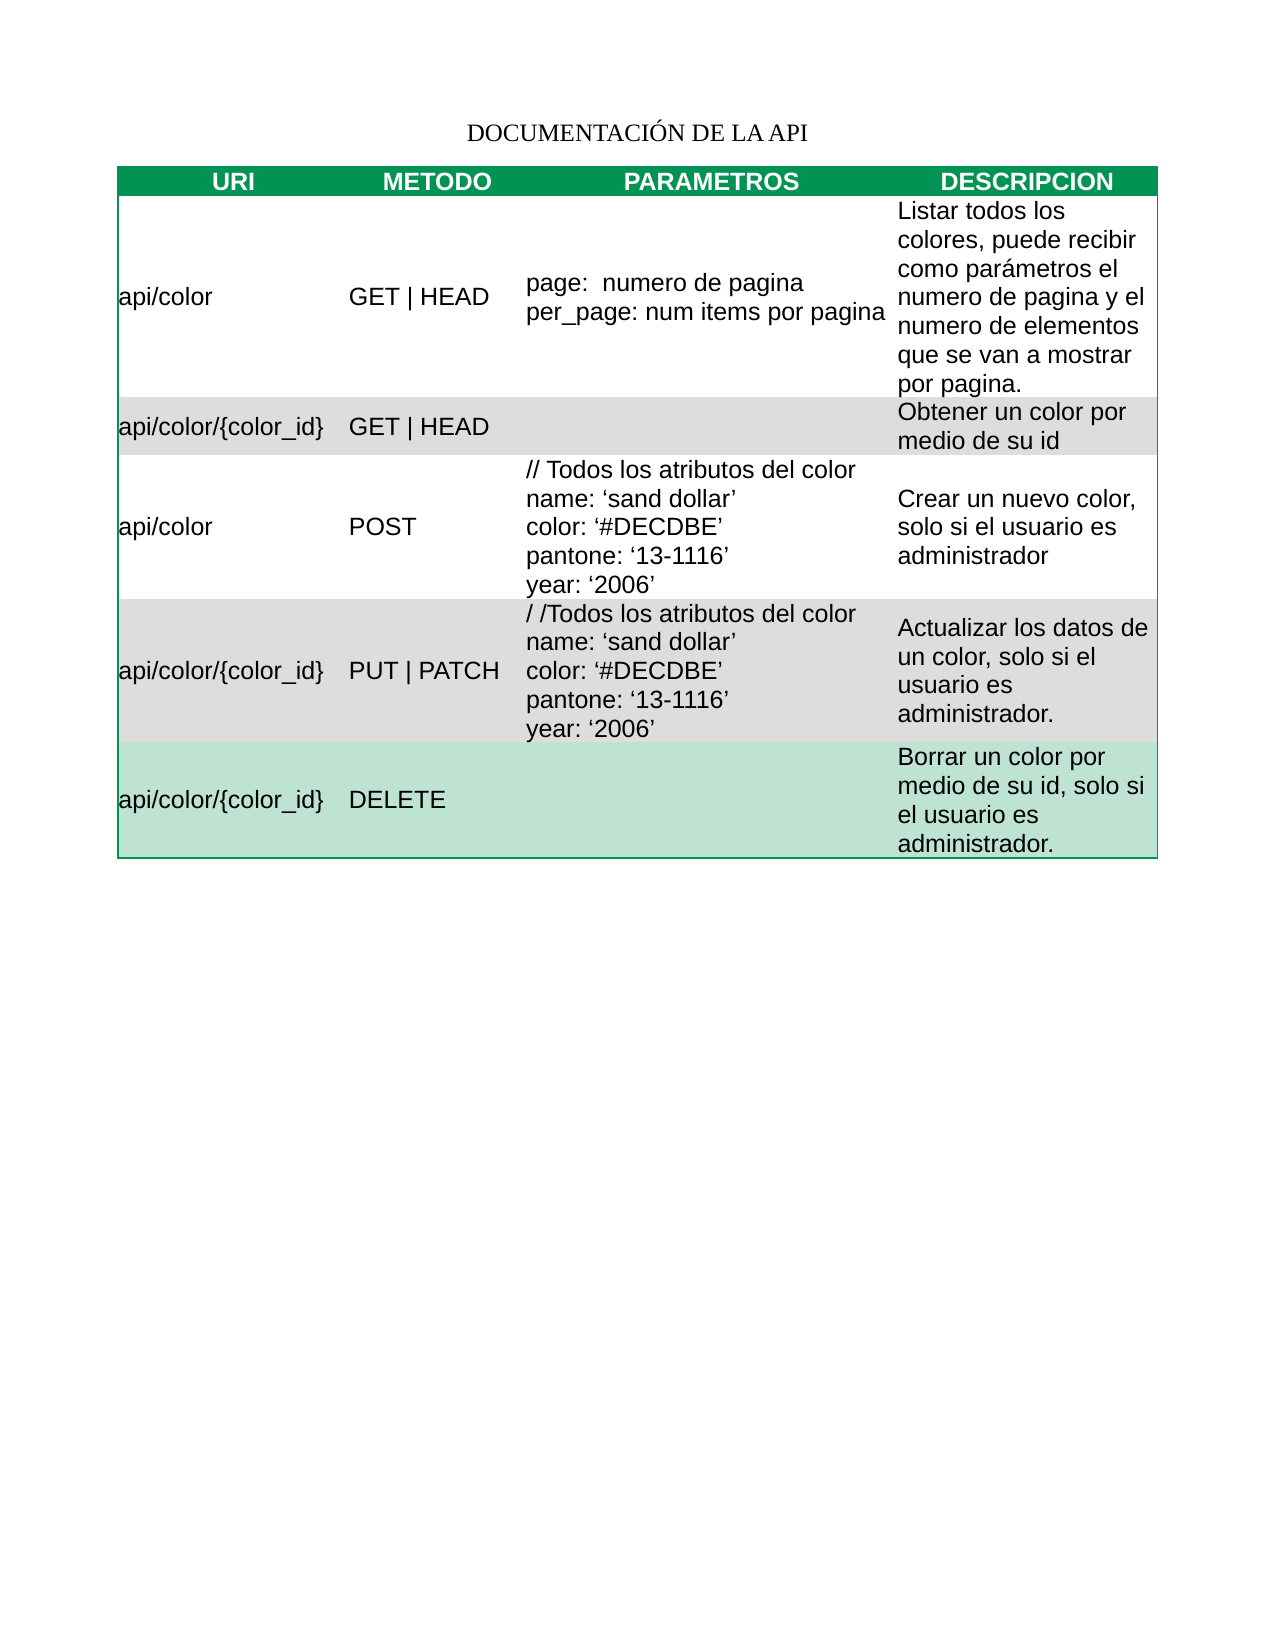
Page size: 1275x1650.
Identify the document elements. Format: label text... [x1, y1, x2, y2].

table_header METODO [349, 167, 526, 196]
table_cell POST [349, 455, 526, 598]
table_cell api/color/{color_id} [119, 742, 349, 857]
table_cell PUT | PATCH [349, 599, 526, 742]
table_cell Listar todos los colores, puede recibir como parámetros el numero de pagina y el numero de elementos que se van a mostrar por pagina. [897, 196, 1157, 397]
table_cell GET | HEAD [349, 397, 526, 455]
table_cell Crear un nuevo color, solo si el usuario es administrador [897, 455, 1157, 598]
table_cell api/color [119, 455, 349, 598]
table_cell // Todos los atributos del color name: ‘sand dollar’ color: ‘#DECDBE’ pantone: ‘13-1116’ year: ‘2006’ [526, 455, 897, 598]
table_cell api/color [119, 196, 349, 397]
table_header DESCRIPCION [897, 167, 1157, 196]
table_header PARAMETROS [526, 167, 897, 196]
table_cell [526, 397, 897, 455]
table_header URI [119, 167, 349, 196]
table_cell api/color/{color_id} [119, 599, 349, 742]
table_cell Actualizar los datos de un color, solo si el usuario es administrador. [897, 599, 1157, 742]
table_cell / /Todos los atributos del color name: ‘sand dollar’ color: ‘#DECDBE’ pantone: ‘13-1116’ year: ‘2006’ [526, 599, 897, 742]
table_cell GET | HEAD [349, 196, 526, 397]
text DOCUMENTACIÓN DE LA API [118, 118, 1157, 147]
table_cell Borrar un color por medio de su id, solo si el usuario es administrador. [897, 742, 1157, 857]
table_cell page: numero de pagina per_page: num items por pagina [526, 196, 897, 397]
table_cell [526, 742, 897, 857]
table_cell DELETE [349, 742, 526, 857]
table_cell Obtener un color por medio de su id [897, 397, 1157, 455]
table_cell api/color/{color_id} [119, 397, 349, 455]
